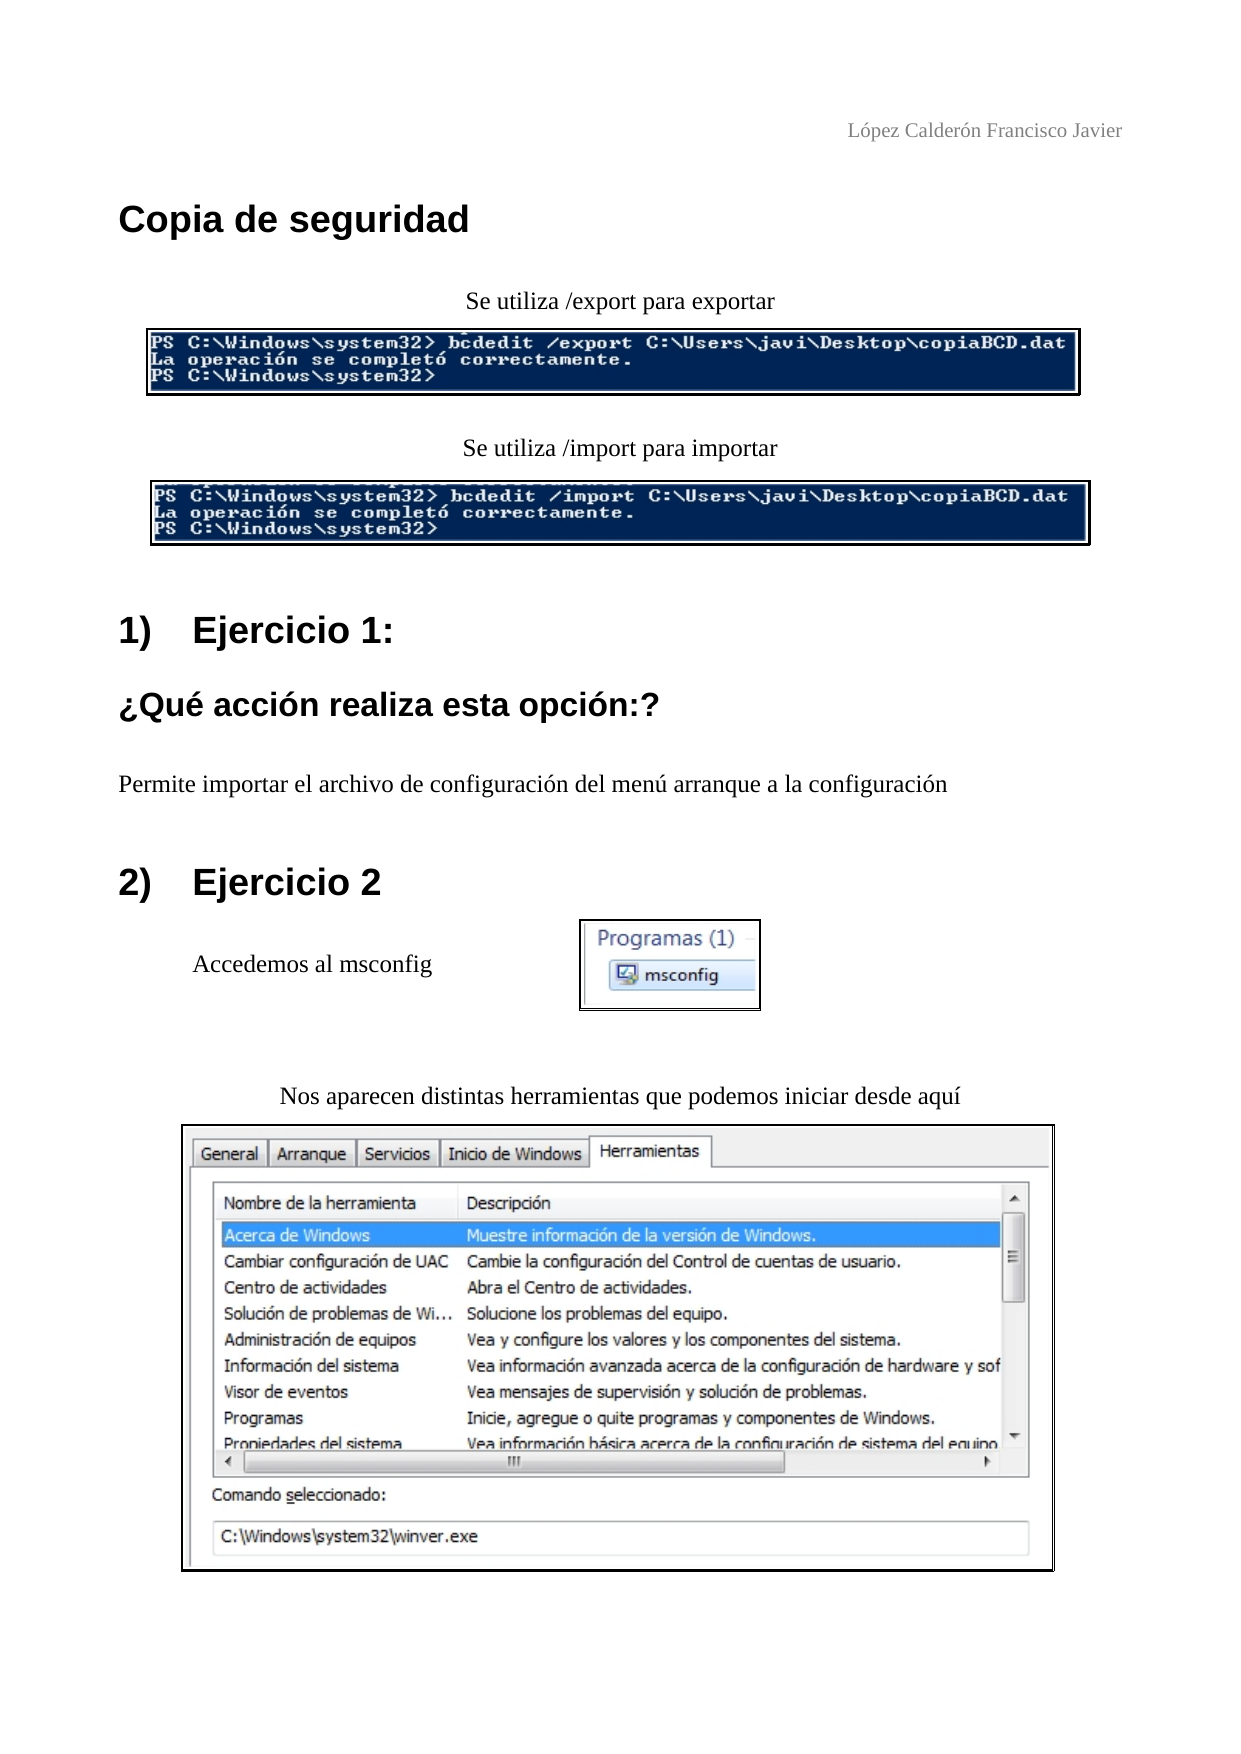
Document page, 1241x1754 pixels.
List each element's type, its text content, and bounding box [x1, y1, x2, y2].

picture [185, 1128, 1050, 1567]
picture [150, 332, 1076, 391]
text Se utiliza /export para exportar [118, 286, 1122, 314]
subtitle Copia de seguridad [118, 197, 1122, 240]
picture [584, 923, 756, 1005]
picture [154, 484, 1086, 541]
subtitle Ejercicio 1: [118, 608, 1122, 651]
text Se utiliza /import para importar [118, 433, 1122, 461]
text Permite importar el archivo de configuración del menú arranque a la configuración [118, 769, 1122, 798]
subtitle Ejercicio 2 [118, 860, 1122, 903]
text Accedemos al msconfig [118, 949, 579, 978]
text Nos aparecen distintas herramientas que podemos iniciar desde aquí [118, 1081, 1122, 1110]
subtitle ¿Qué acción realiza esta opción:? [118, 685, 1122, 723]
text [761, 949, 1122, 978]
